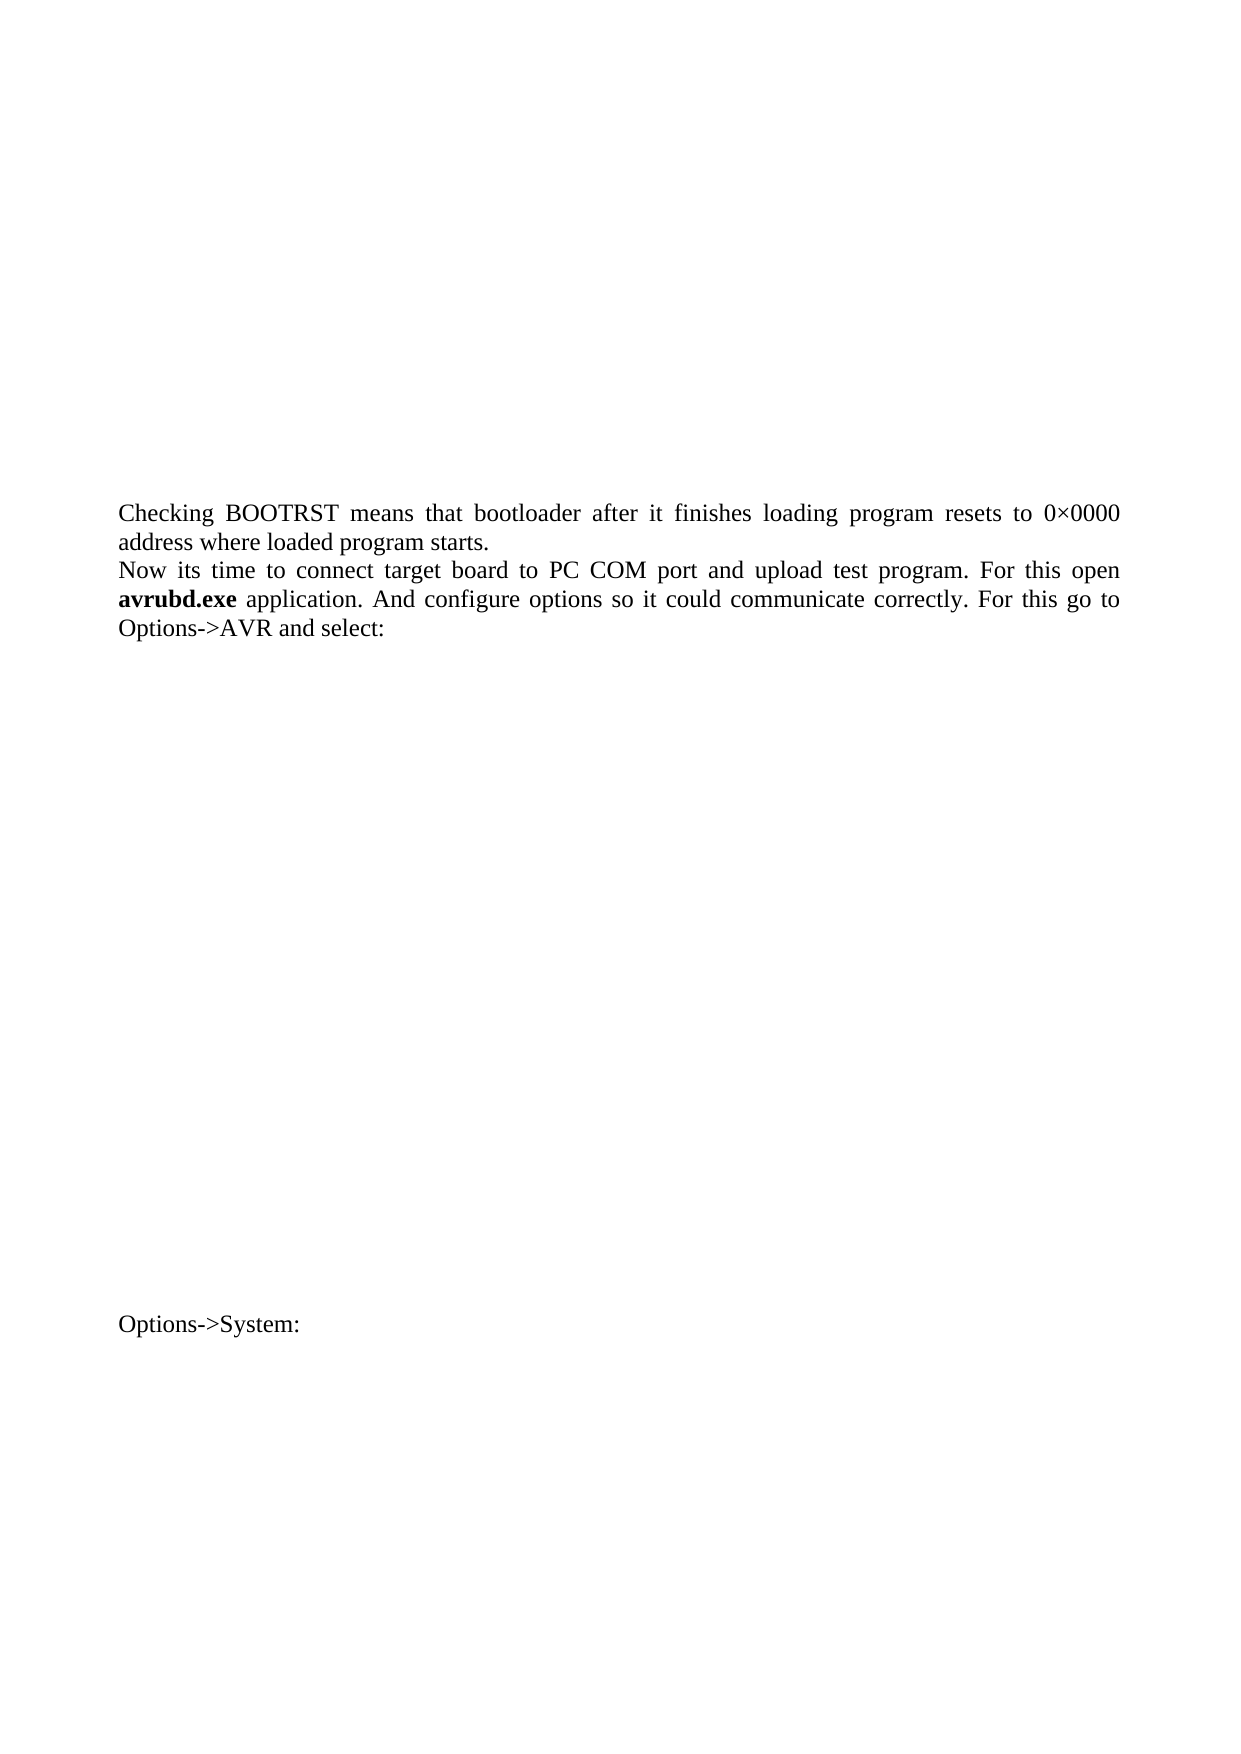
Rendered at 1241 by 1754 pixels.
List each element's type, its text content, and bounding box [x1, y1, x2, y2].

text Checking BOOTRST means that bootloader after it finishes loading program resets to 0×0000 address where loaded program starts. [118, 498, 1122, 555]
text Now its time to connect target board to PC COM port and upload test program. For this open avrubd.exe application. And configure options so it could communicate correctly. For this go to Options->AVR and select: [118, 555, 1122, 642]
text Options->System: [118, 1309, 1122, 1337]
